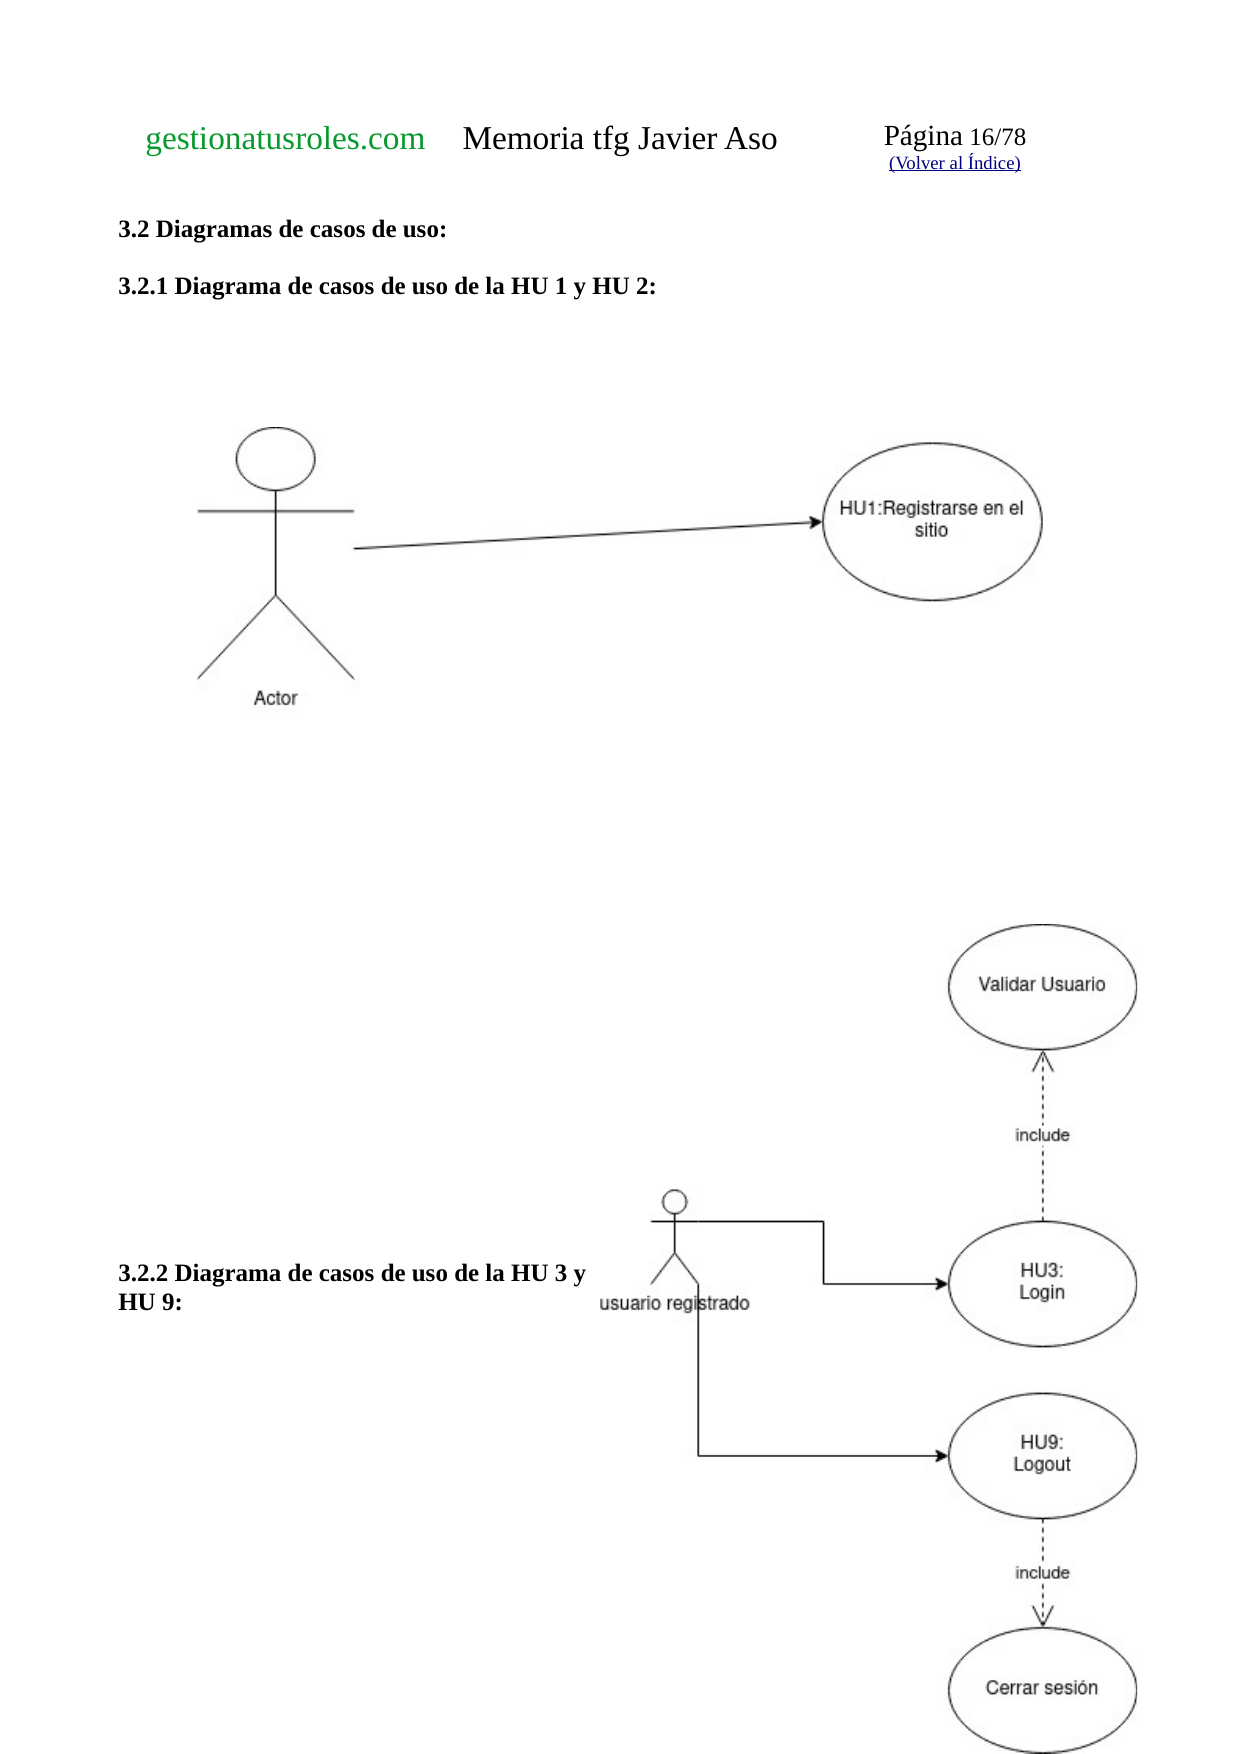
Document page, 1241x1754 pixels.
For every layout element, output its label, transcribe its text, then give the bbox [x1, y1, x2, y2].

table_header Página 16/78 (Volver al Índice) [788, 118, 1122, 185]
table_header gestionatusroles.com [118, 118, 453, 185]
text 3.2.2 Diagrama de casos de uso de la HU 3 y HU 9: [118, 1258, 599, 1316]
picture [197, 427, 1043, 713]
picture [599, 924, 1138, 1754]
table_header [118, 1604, 453, 1632]
table_header [453, 1604, 599, 1632]
text 3.2 Diagramas de casos de uso: [118, 214, 1122, 243]
table_header Memoria tfg Javier Aso [453, 118, 787, 185]
text 3.2.1 Diagrama de casos de uso de la HU 1 y HU 2: [118, 271, 1122, 300]
